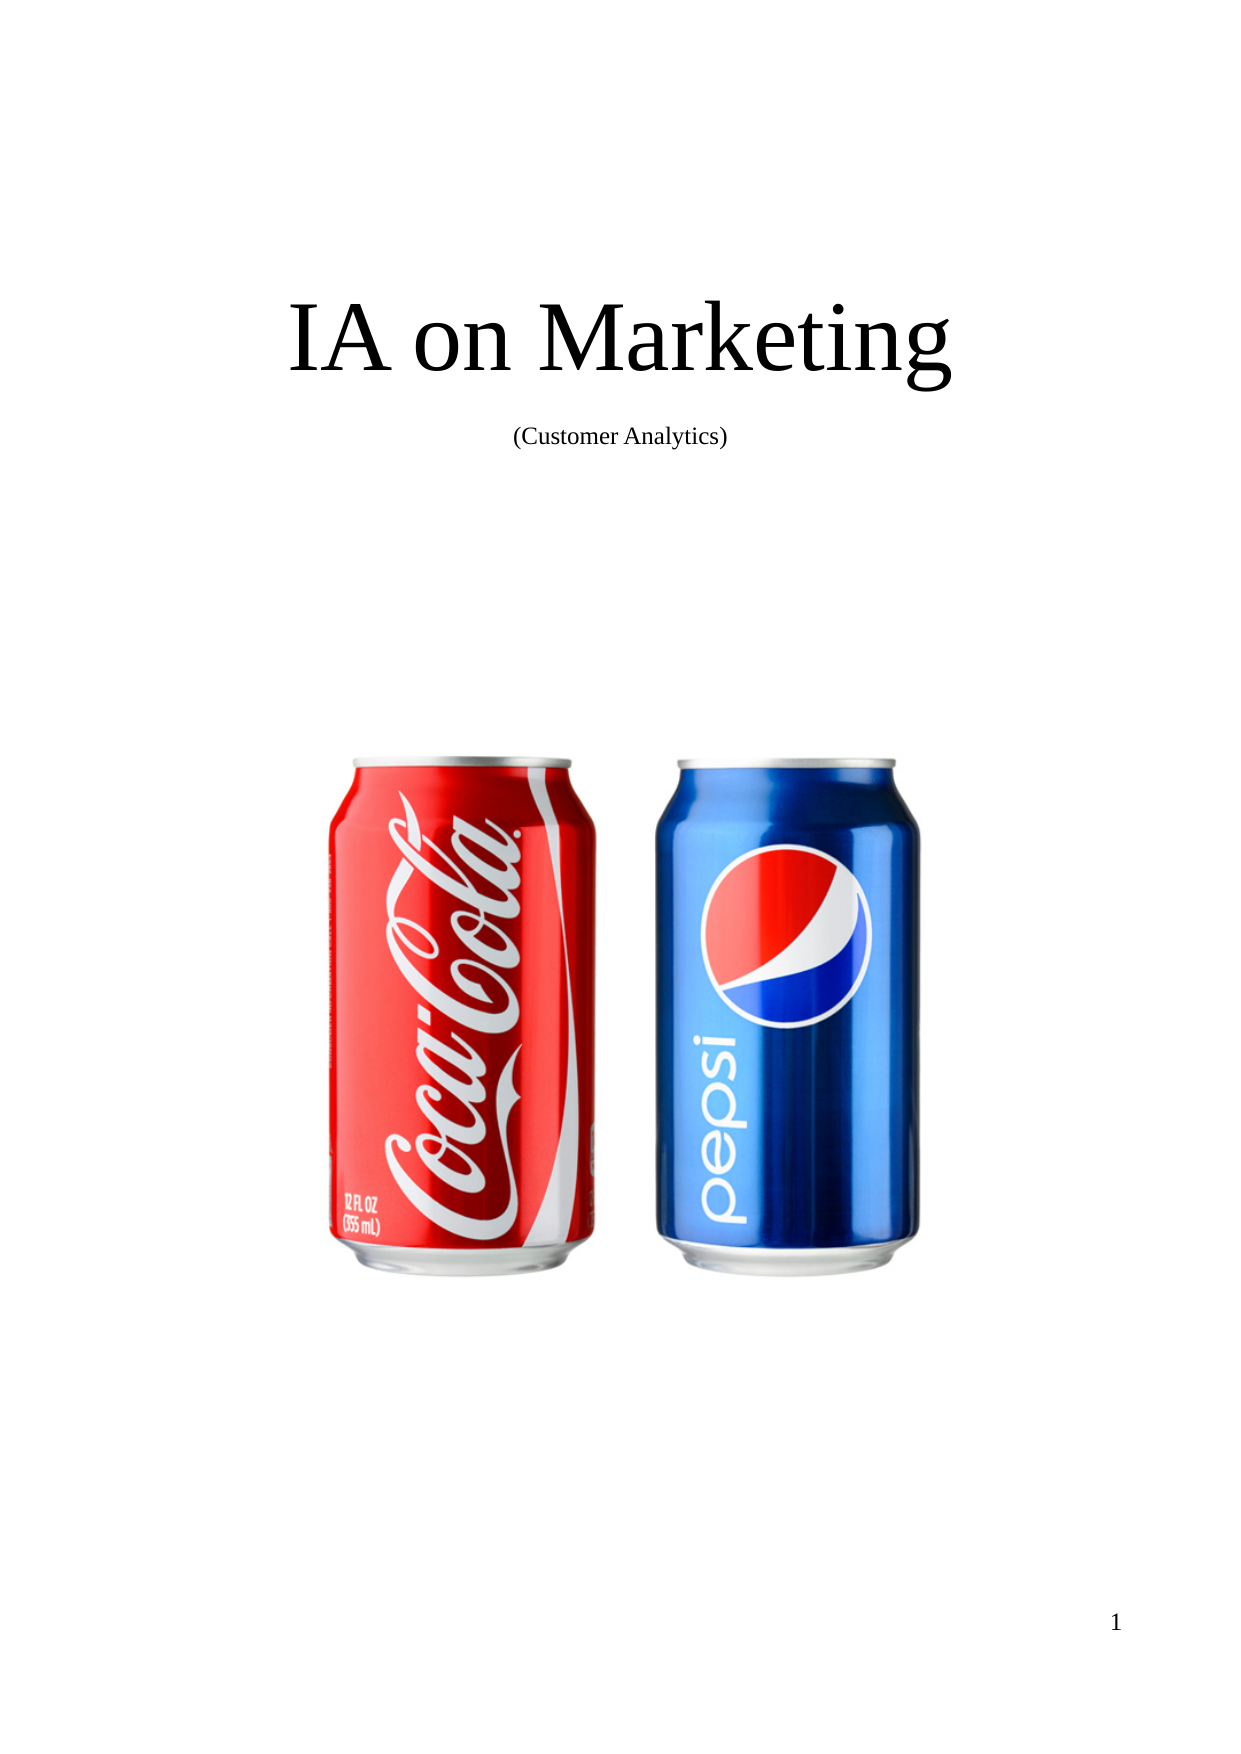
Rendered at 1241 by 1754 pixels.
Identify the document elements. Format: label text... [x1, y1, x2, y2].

picture [133, 733, 1097, 1296]
text IA on Marketing [118, 277, 1122, 392]
text (Customer Analytics) [118, 421, 1122, 449]
